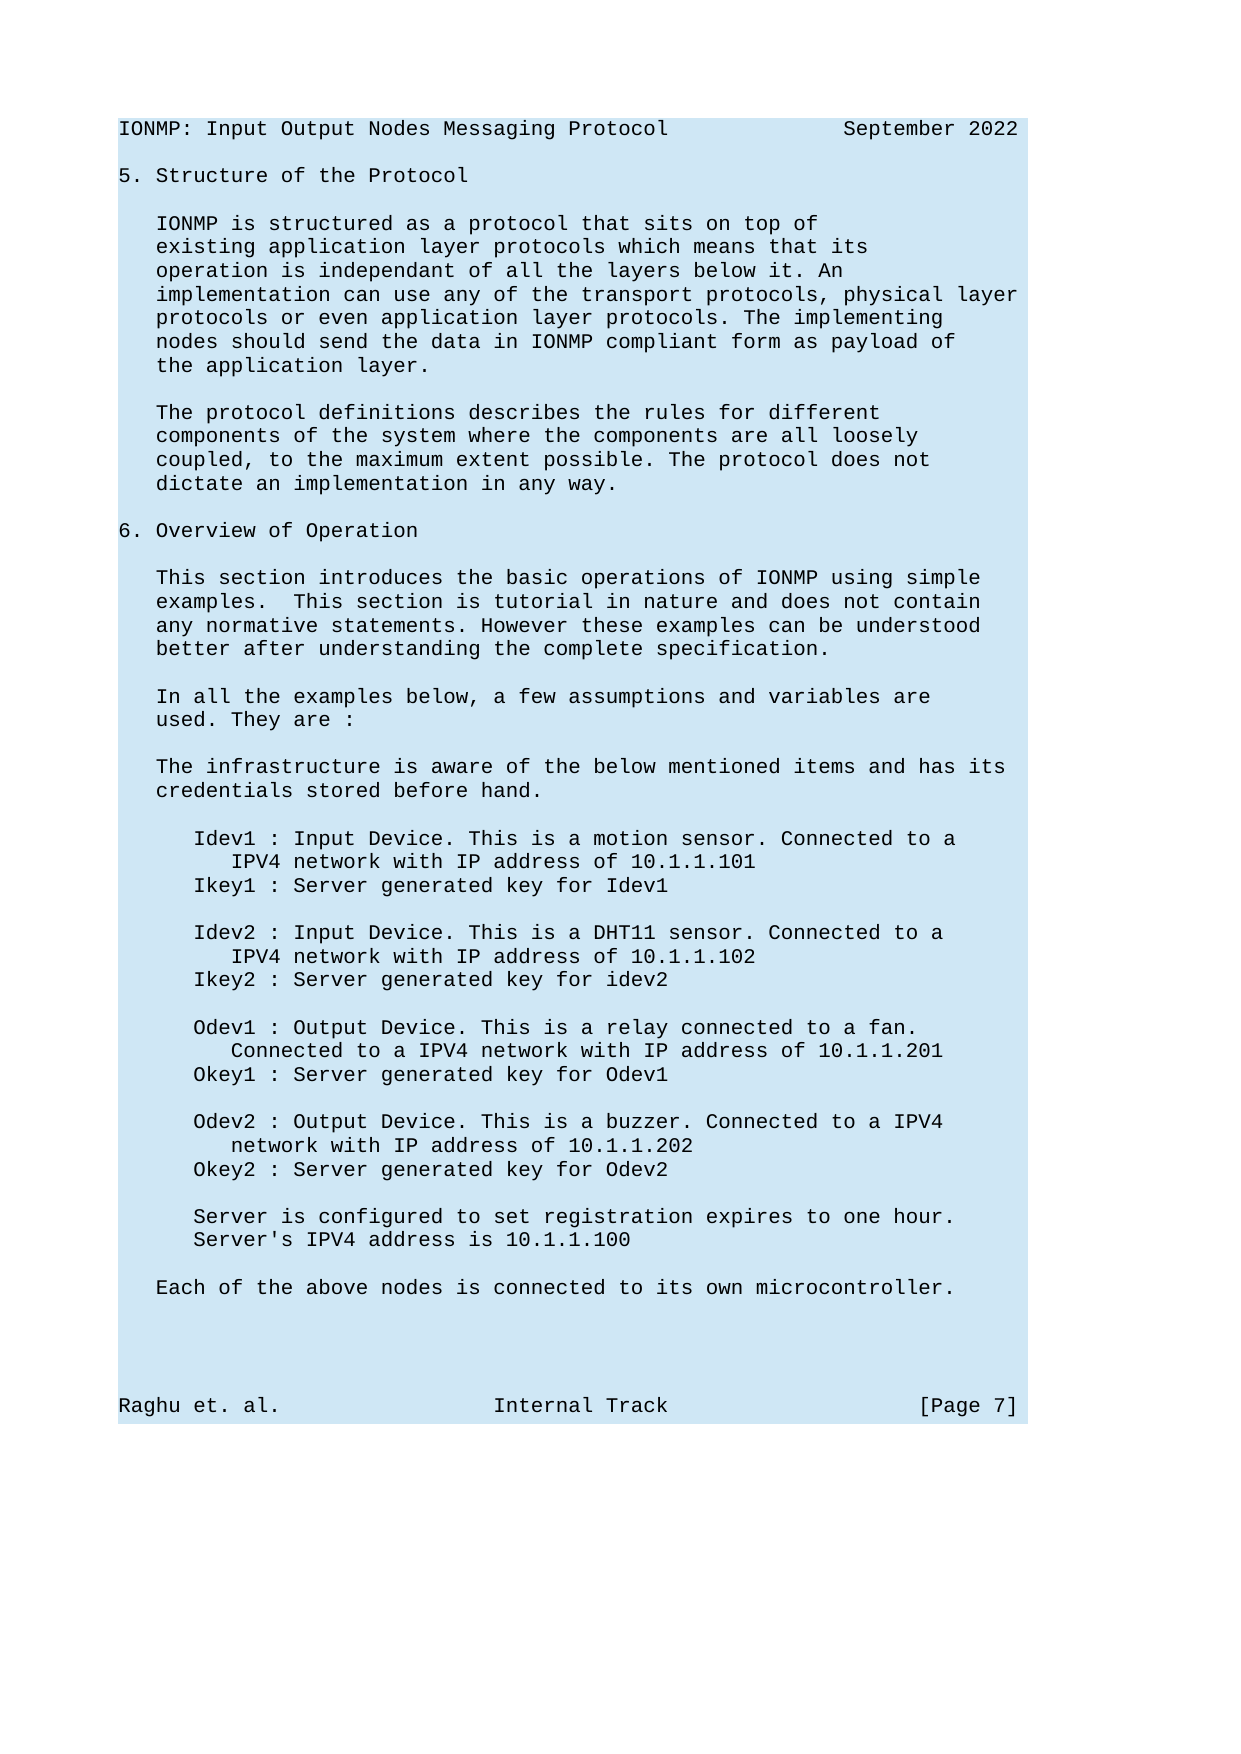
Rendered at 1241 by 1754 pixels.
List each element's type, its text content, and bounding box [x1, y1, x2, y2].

text IONMP: Input Output Nodes Messaging Protocol September 2022 [118, 118, 1028, 142]
text Server is configured to set registration expires to one hour. Server's IPV4 address is 10.1.1.100 [118, 1206, 1028, 1253]
text 6. Overview of Operation [118, 520, 1028, 544]
text any normative statements. However these examples can be understood better after understanding the complete specification. [118, 615, 1028, 662]
text This section introduces the basic operations of IONMP using simple [118, 567, 1028, 591]
text Ikey2 : Server generated key for idev2 [118, 969, 1028, 993]
text IONMP is structured as a protocol that sits on top of existing application layer protocols which means that its operation is independant of all the layers below it. An implementation can use any of the transport protocols, physical layer protocols or even application layer protocols. The implementing nodes should send the data in IONMP compliant form as payload of the application layer. [118, 213, 1028, 378]
text Raghu et. al. Internal Track [Page 7] [118, 1395, 1028, 1419]
text Okey2 : Server generated key for Odev2 [118, 1158, 1028, 1182]
text components of the system where the components are all loosely [118, 426, 1028, 449]
text Each of the above nodes is connected to its own microcontroller. [118, 1277, 1028, 1300]
text Odev1 : Output Device. This is a relay connected to a fan. Connected to a IPV4 network with IP address of 10.1.1.201 [118, 1017, 1028, 1064]
text Okey1 : Server generated key for Odev1 [118, 1064, 1028, 1088]
text The protocol definitions describes the rules for different [118, 402, 1028, 426]
text Idev1 : Input Device. This is a motion sensor. Connected to a IPV4 network with IP address of 10.1.1.101 [118, 827, 1028, 875]
text Ikey1 : Server generated key for Idev1 [118, 875, 1028, 898]
text In all the examples below, a few assumptions and variables are used. They are : [118, 686, 1028, 733]
text The infrastructure is aware of the below mentioned items and has its credentials stored before hand. [118, 757, 1028, 804]
text coupled, to the maximum extent possible. The protocol does not dictate an implementation in any way. [118, 449, 1028, 496]
text examples. This section is tutorial in nature and does not contain [118, 591, 1028, 615]
text Idev2 : Input Device. This is a DHT11 sensor. Connected to a IPV4 network with IP address of 10.1.1.102 [118, 922, 1028, 969]
text 5. Structure of the Protocol [118, 165, 1028, 189]
text Odev2 : Output Device. This is a buzzer. Connected to a IPV4 network with IP address of 10.1.1.202 [118, 1111, 1028, 1158]
